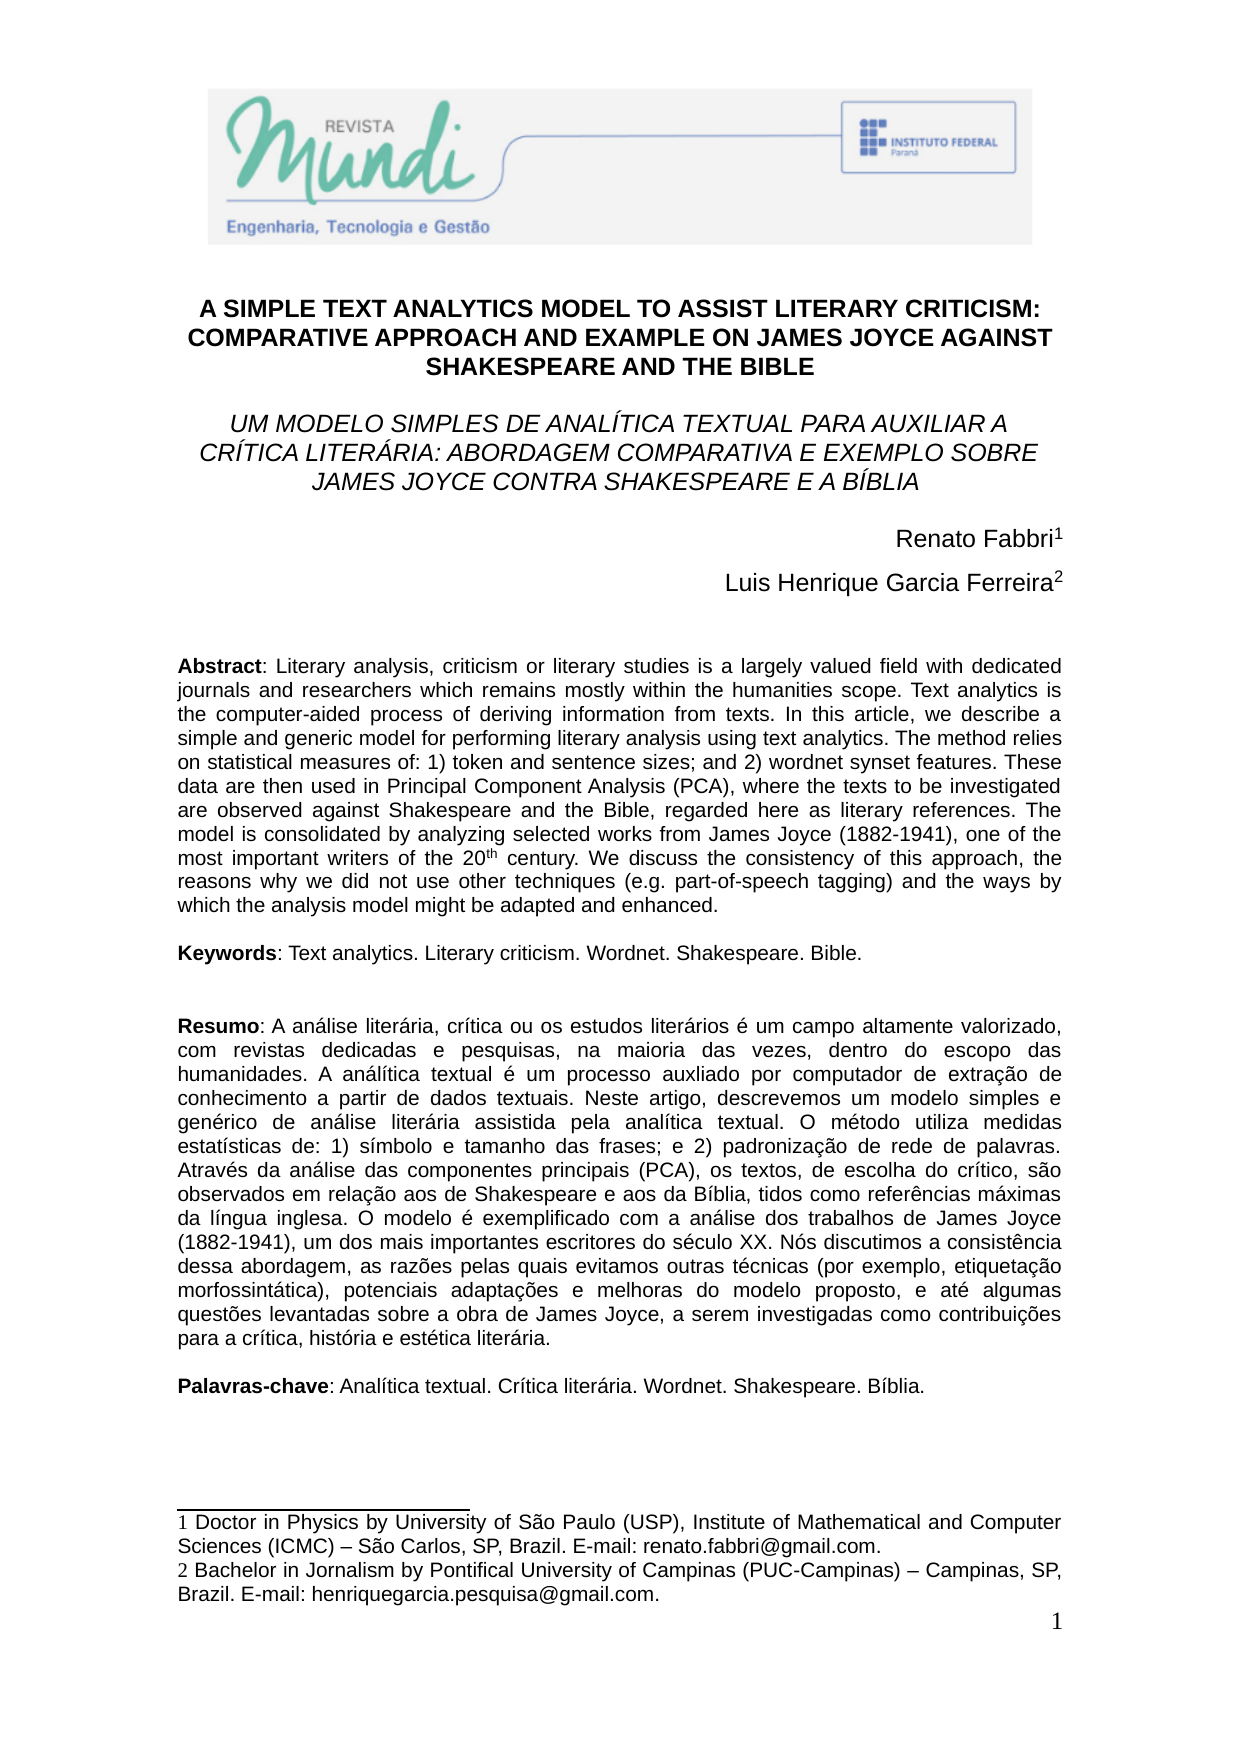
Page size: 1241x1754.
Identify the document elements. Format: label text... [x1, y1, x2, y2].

picture [207, 75, 1033, 266]
text Bachelor in Jornalism by Pontifical University of Campinas (PUC-Campinas) – Campinas, SP, Brazil. E-mail: henriquegarcia.pesquisa@gmail.com. [177, 1558, 1063, 1606]
text Resumo: A análise literária, crítica ou os estudos literários é um campo altamente valorizado, com revistas dedicadas e pesquisas, na maioria das vezes, dentro do escopo das humanidades. A análítica textual é um processo auxliado por computador de extração de conhecimento a partir de dados textuais. Neste artigo, descrevemos um modelo simples e genérico de análise literária assistida pela analítica textual. O método utiliza medidas estatísticas de: 1) símbolo e tamanho das frases; e 2) padronização de rede de palavras. Através da análise das componentes principais (PCA), os textos, de escolha do crítico, são observados em relação aos de Shakespeare e aos da Bíblia, tidos como referências máximas da língua inglesa. O modelo é exemplificado com a análise dos trabalhos de James Joyce (1882-1941), um dos mais importantes escritores do século XX. Nós discutimos a consistência dessa abordagem, as razões pelas quais evitamos outras técnicas (por exemplo, etiquetação morfossintática), potenciais adaptações e melhoras do modelo proposto, e até algumas questões levantadas sobre a obra de James Joyce, a serem investigadas como contribuições para a crítica, história e estética literária. [177, 1014, 1063, 1349]
text Keywords: Text analytics. Literary criticism. Wordnet. Shakespeare. Bible. [177, 941, 1063, 965]
text Doctor in Physics by University of São Paulo (USP), Institute of Mathematical and Computer Sciences (ICMC) – São Carlos, SP, Brazil. E-mail: renato.fabbri@gmail.com. [177, 1510, 1063, 1558]
text Renato Fabbri [177, 524, 1063, 553]
text UM MODELO SIMPLES DE ANALÍTICA TEXTUAL PARA AUXILIAR A CRÍTICA LITERÁRIA: ABORDAGEM COMPARATIVA E EXEMPLO SOBRE JAMES JOYCE CONTRA SHAKESPEARE E A BÍBLIA [177, 409, 1063, 496]
text A SIMPLE TEXT ANALYTICS MODEL TO ASSIST LITERARY CRITICISM: COMPARATIVE APPROACH AND EXAMPLE ON JAMES JOYCE AGAINST SHAKESPEARE AND THE BIBLE [177, 294, 1063, 381]
text Palavras-chave: Analítica textual. Crítica literária. Wordnet. Shakespeare. Bíblia. [177, 1373, 1063, 1397]
text Luis Henrique Garcia Ferreira [177, 567, 1063, 596]
text Abstract: Literary analysis, criticism or literary studies is a largely valued field with dedicated journals and researchers which remains mostly within the humanities scope. Text analytics is the computer-aided process of deriving information from texts. In this article, we describe a simple and generic model for performing literary analysis using text analytics. The method relies on statistical measures of: 1) token and sentence sizes; and 2) wordnet synset features. These data are then used in Principal Component Analysis (PCA), where the texts to be investigated are observed against Shakespeare and the Bible, regarded here as literary references. The model is consolidated by analyzing selected works from James Joyce (1882-1941), one of the most important writers of the 20th century. We discuss the consistency of this approach, the reasons why we did not use other techniques (e.g. part-of-speech tagging) and the ways by which the analysis model might be adapted and enhanced. [177, 654, 1063, 917]
